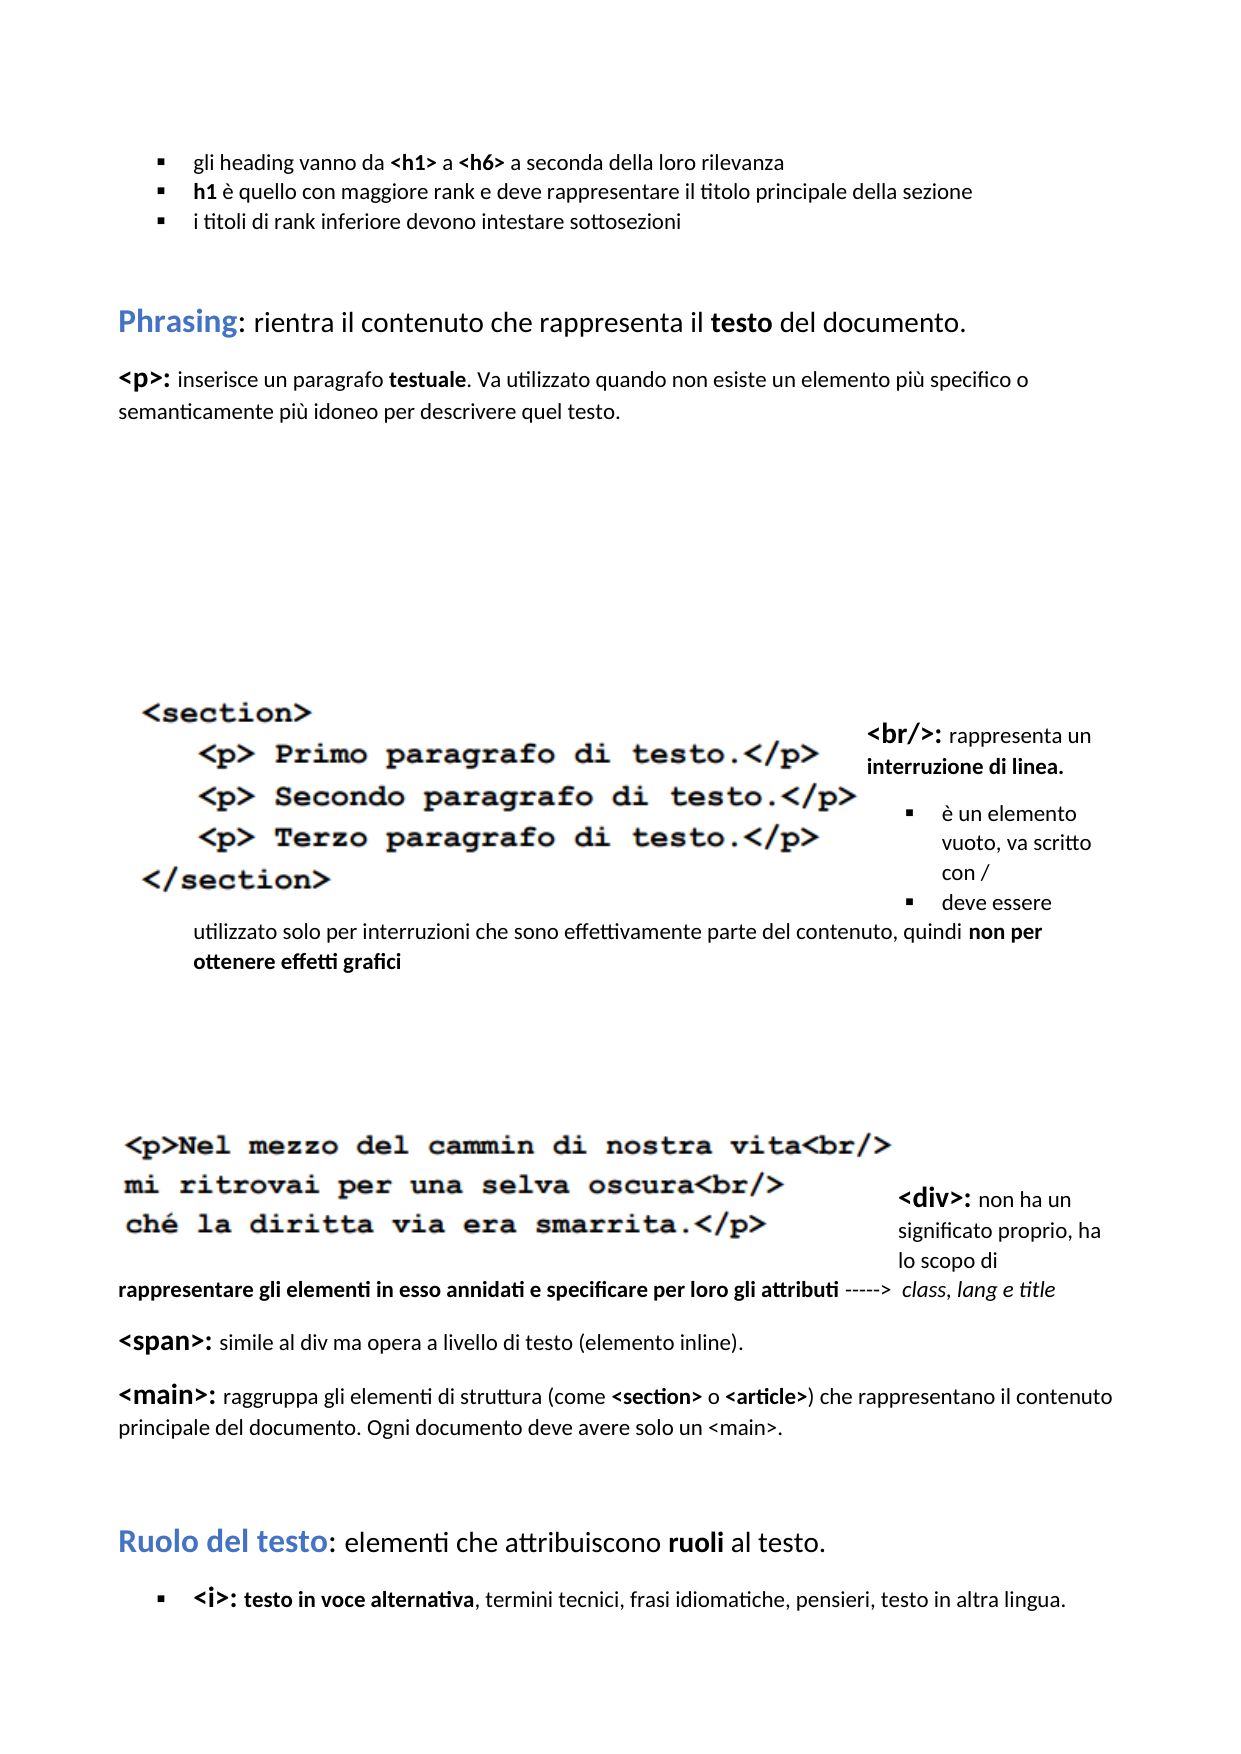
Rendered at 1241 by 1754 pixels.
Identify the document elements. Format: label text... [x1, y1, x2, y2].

list i titoli di rank inferiore devono intestare sottosezioni [156, 207, 1122, 235]
text <span>: simile al div ma opera a livello di testo (elemento inline). [118, 1322, 1122, 1357]
list è un elemento vuoto, va scritto con / [867, 799, 1122, 886]
list deve essere utilizzato solo per interruzioni che sono effettivamente parte del contenuto, quindi non per ottenere effetti grafici [156, 888, 1122, 975]
list h1 è quello con maggiore rank e deve rappresentare il titolo principale della sezione [156, 177, 1122, 205]
text <main>: raggruppa gli elementi di struttura (come <section> o <article>) che rappresentano il contenuto principale del documento. Ogni documento deve avere solo un <main>. [118, 1376, 1122, 1442]
text Ruolo del testo: elementi che attribuiscono ruoli al testo. [118, 1520, 1122, 1560]
text <br/>: rappresenta un interruzione di linea. [867, 715, 1122, 780]
list <i>: testo in voce alternativa, termini tecnici, frasi idiomatiche, pensieri, testo in altra lingua. [156, 1579, 1122, 1615]
list gli heading vanno da <h1> a <h6> a seconda della loro rilevanza [156, 148, 1122, 176]
text Phrasing: rientra il contenuto che rappresenta il testo del documento. [118, 300, 1122, 340]
text <p>: inserisce un paragrafo testuale. Va utilizzato quando non esiste un elemento più specifico o semanticamente più idoneo per descrivere quel testo. [118, 359, 1122, 425]
text <div>: non ha un significato proprio, ha lo scopo di rappresentare gli elementi in esso annidati e specificare per loro gli attributi -----> class, lang e title [118, 1179, 1122, 1303]
